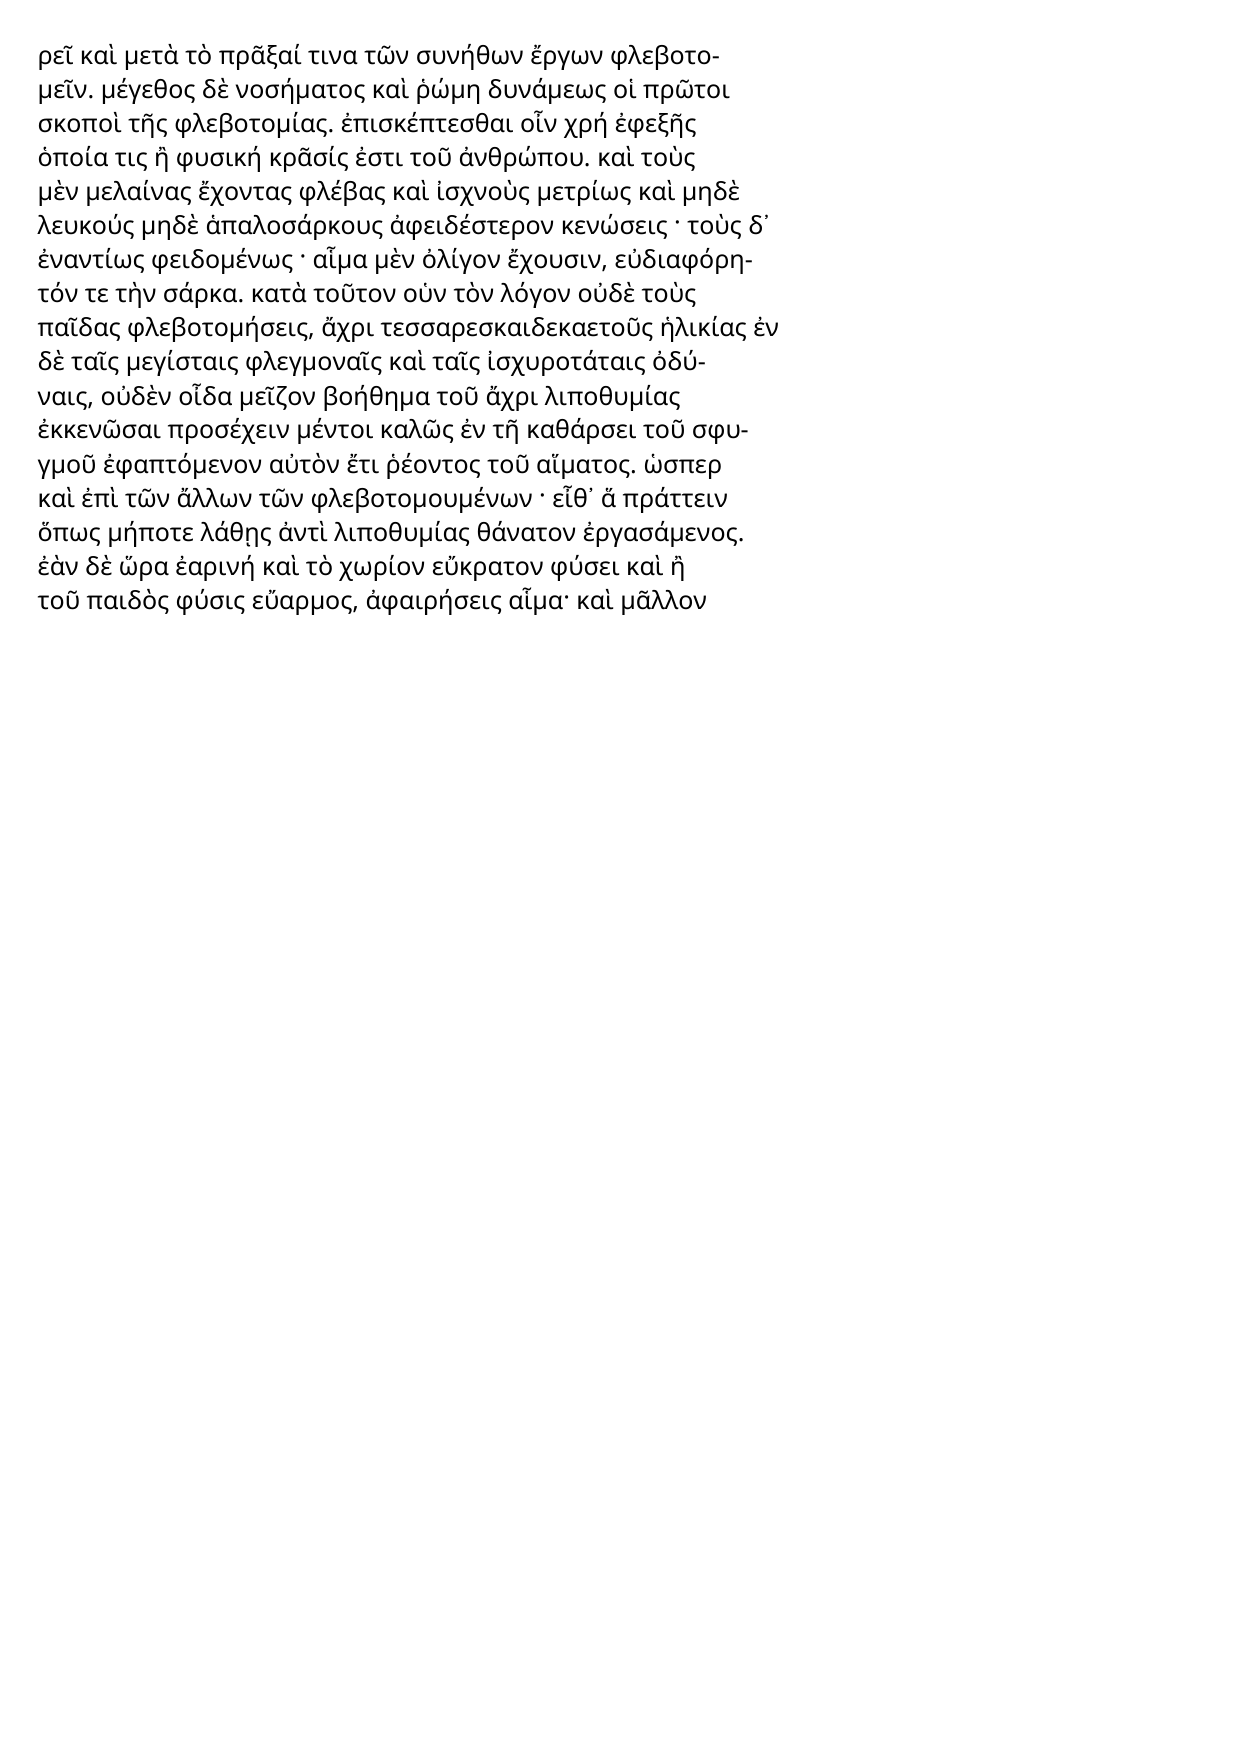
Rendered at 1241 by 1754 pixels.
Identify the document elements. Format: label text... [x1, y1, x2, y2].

text ρεῖ καὶ μετὰ τὸ πρᾶξαί τινα τῶν συνήθων ἔργων φλεβοτο- μεῖν. μέγεθος δὲ νοσήματος καὶ ῥώμη δυνάμεως οἱ πρῶτοι σκοποὶ τῆς φλεβοτομίας. ἐπισκέπτεσθαι οἶν χρή ἐφεξῆς ὁποία τις ἢ φυσική κρᾶσίς ἐστι τοῦ ἀνθρώπου. καὶ τοὺς μὲν μελαίνας ἔχοντας φλέβας καὶ ἰσχνοὺς μετρίως καὶ μηδὲ λευκούς μηδὲ ἁπαλοσάρκους ἀφειδέστερον κενώσεις · τοὺς δ᾽ ἐναντίως φειδομένως · αἷμα μὲν ὀλίγον ἔχουσιν, εὐδιαφόρη- τόν τε τὴν σάρκα. κατὰ τοῦτον οὑν τὸν λόγον οὐδὲ τοὺς παῖδας φλεβοτομήσεις, ἄχρι τεσσαρεσκαιδεκαετοῦς ἡλικίας ἐν δὲ ταῖς μεγίσταις φλεγμοναῖς καὶ ταῖς ἰσχυροτάταις ὀδύ- ναις, οὐδὲν οἶδα μεῖζον βοήθημα τοῦ ἄχρι λιποθυμίας ἐκκενῶσαι προσέχειν μέντοι καλῶς ἐν τῆ καθάρσει τοῦ σφυ- γμοῦ ἐφαπτόμενον αὐτὸν ἔτι ῥέοντος τοῦ αἵματος. ὡσπερ καὶ ἐπὶ τῶν ἄλλων τῶν φλεβοτομουμένων · εἶθ᾽ ἅ πράττειν ὅπως μήποτε λάθῃς ἀντὶ λιποθυμίας θάνατον ἐργασάμενος. ἐὰν δὲ ὥρα ἐαρινή καὶ τὸ χωρίον εὔκρατον φύσει καὶ ἢ τοῦ παιδὸς φύσις εὔαρμος, ἀφαιρήσεις αἷμα· καὶ μᾶλλον [37, 37, 1203, 617]
